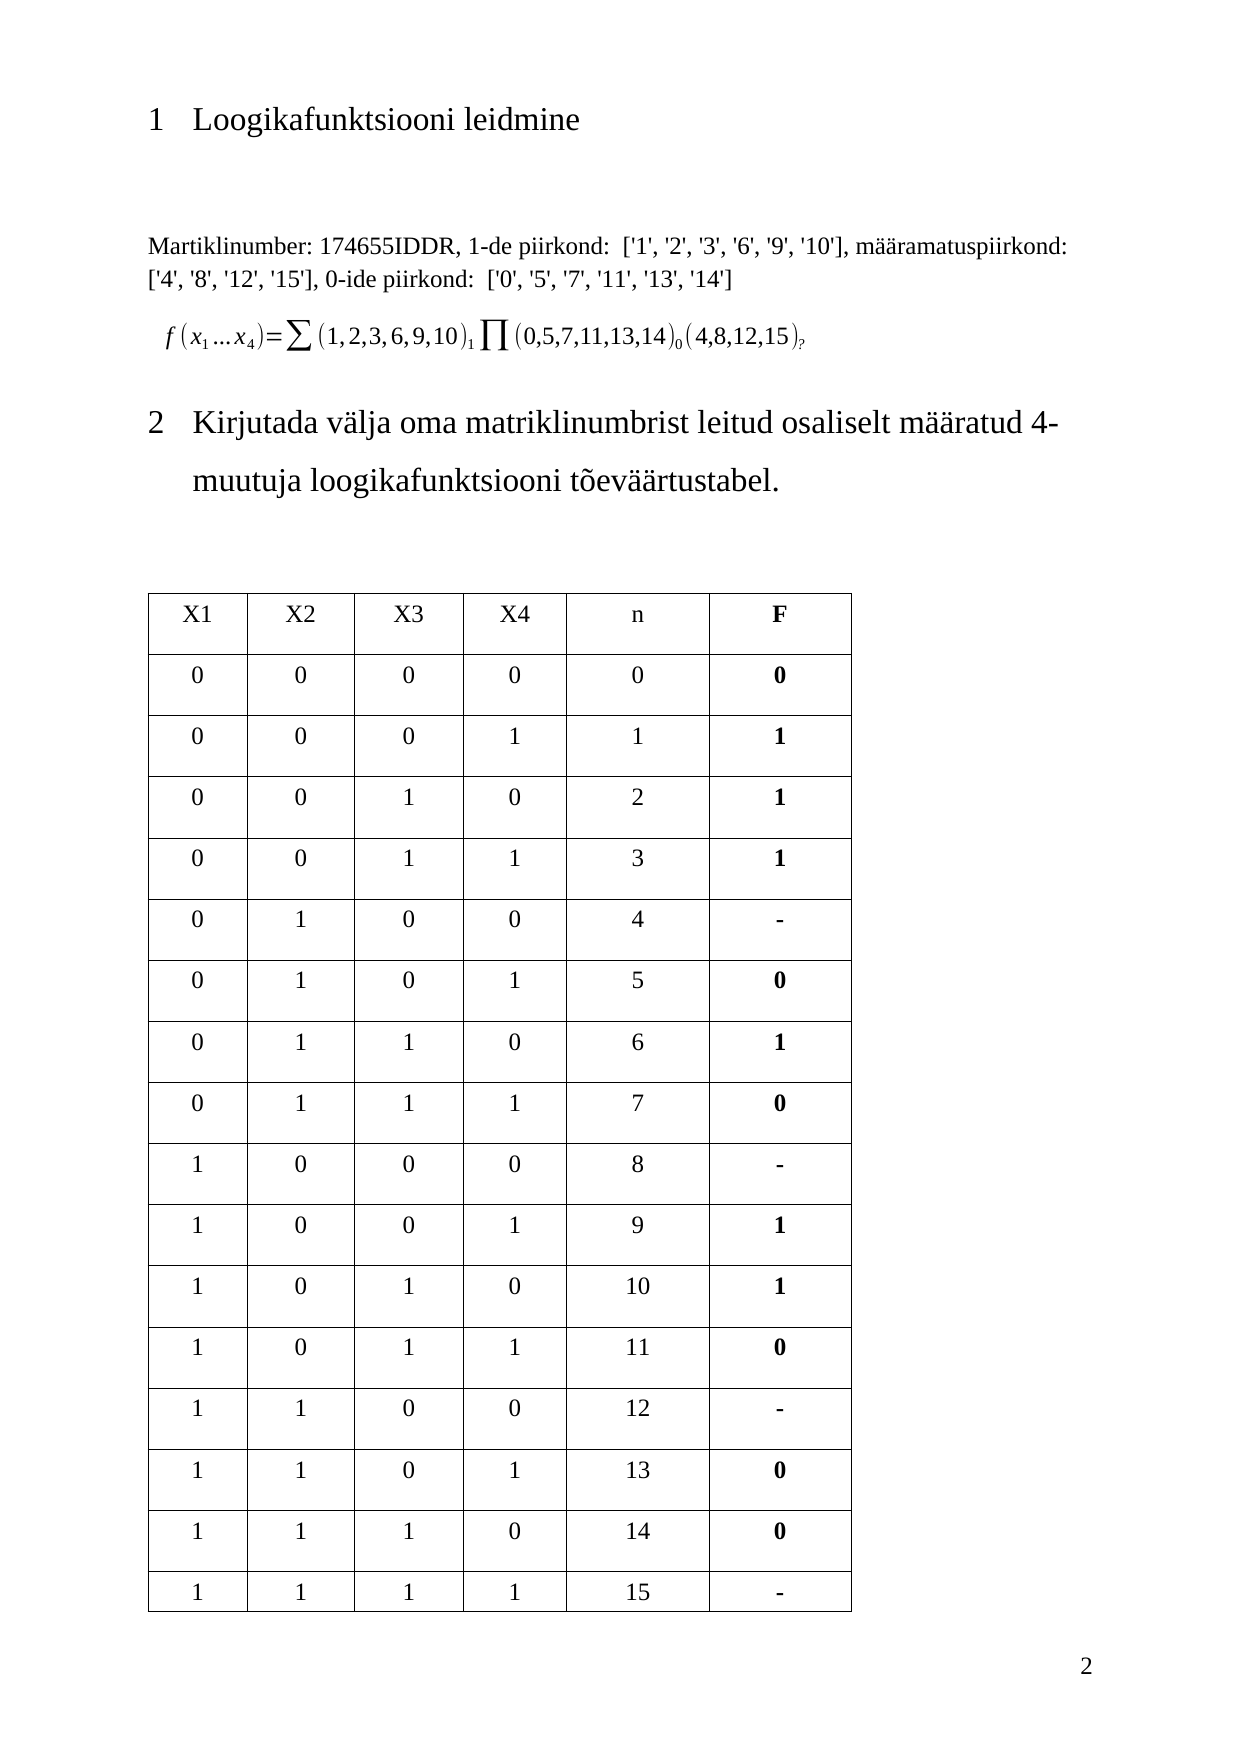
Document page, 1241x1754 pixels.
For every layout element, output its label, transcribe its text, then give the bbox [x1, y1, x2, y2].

table_cell 0 [464, 1022, 566, 1082]
table_cell 1 [248, 1450, 354, 1510]
table_cell 0 [464, 1511, 566, 1571]
table_cell 0 [355, 961, 463, 1021]
table_cell 1 [355, 1511, 463, 1571]
table_cell 9 [567, 1205, 709, 1265]
table_header X4 [464, 594, 566, 654]
table_cell 12 [567, 1389, 709, 1449]
table_cell 0 [248, 1266, 354, 1327]
table_cell 0 [355, 1389, 463, 1449]
table_cell 1 [149, 1511, 247, 1571]
table_cell 1 [248, 1389, 354, 1449]
table_header X1 [149, 594, 247, 654]
table_cell 1 [355, 777, 463, 837]
table_cell 1 [464, 1450, 566, 1510]
table_cell 0 [149, 961, 247, 1021]
table_cell 1 [149, 1266, 247, 1327]
subtitle Kirjutada välja oma matriklinumbrist leitud osaliselt määratud 4-muutuja loogikafunktsiooni tõeväärtustabel. [148, 403, 1093, 499]
table_cell 1 [149, 1328, 247, 1388]
table_cell 1 [464, 1083, 566, 1143]
table_cell 1 [464, 1328, 566, 1388]
table_cell 0 [710, 1450, 851, 1510]
table_cell 5 [567, 961, 709, 1021]
table_cell 0 [710, 1328, 851, 1388]
table_cell 1 [464, 839, 566, 898]
table_cell 1 [149, 1389, 247, 1449]
table_cell 1 [355, 1266, 463, 1327]
table_header F [710, 594, 851, 654]
table_cell - [710, 1144, 851, 1204]
table_cell 1 [464, 961, 566, 1021]
table_cell 0 [248, 655, 354, 715]
table_cell 1 [149, 1205, 247, 1265]
table_cell 1 [710, 839, 851, 898]
table_cell 0 [248, 1144, 354, 1204]
table_cell 1 [710, 1266, 851, 1327]
table_cell 0 [248, 1328, 354, 1388]
table_cell 0 [149, 716, 247, 776]
subtitle Loogikafunktsiooni leidmine [148, 99, 1093, 137]
table_cell 0 [464, 1144, 566, 1204]
table_cell 1 [248, 961, 354, 1021]
table_cell 1 [355, 1572, 463, 1611]
table_cell 0 [710, 1511, 851, 1571]
table_header n [567, 594, 709, 654]
table_cell 1 [149, 1144, 247, 1204]
table_cell 0 [355, 1144, 463, 1204]
table_cell 15 [567, 1572, 709, 1611]
table_header X3 [355, 594, 463, 654]
table_cell 1 [248, 1022, 354, 1082]
table_cell 0 [464, 1266, 566, 1327]
table_cell 0 [567, 655, 709, 715]
table_cell - [710, 900, 851, 960]
table_cell - [710, 1389, 851, 1449]
table_cell 1 [464, 1572, 566, 1611]
table_cell 0 [355, 716, 463, 776]
table_cell 0 [710, 655, 851, 715]
table_cell 0 [248, 716, 354, 776]
table_cell 1 [355, 1022, 463, 1082]
table_cell 0 [464, 655, 566, 715]
table_cell 3 [567, 839, 709, 898]
table_cell 1 [355, 839, 463, 898]
table_cell 1 [149, 1450, 247, 1510]
table_cell 11 [567, 1328, 709, 1388]
table_cell 0 [149, 900, 247, 960]
table_cell 0 [464, 777, 566, 837]
table_cell 1 [710, 777, 851, 837]
table_cell 0 [149, 655, 247, 715]
table_cell 1 [710, 716, 851, 776]
table_cell 0 [710, 1083, 851, 1143]
table_cell 4 [567, 900, 709, 960]
table_cell 0 [248, 839, 354, 898]
table_cell 0 [464, 1389, 566, 1449]
table_cell 0 [355, 1450, 463, 1510]
table_cell 0 [464, 900, 566, 960]
text Martiklinumber: 174655IDDR, 1-de piirkond: ['1', '2', '3', '6', '9', '10'], määramatuspiirkond: ['4', '8', '12', '15'], 0-ide piirkond: ['0', '5', '7', '11', '13', '14'] [148, 231, 1093, 293]
table_cell 0 [355, 900, 463, 960]
table_cell 0 [710, 961, 851, 1021]
table_cell 1 [149, 1572, 247, 1611]
table_cell 0 [149, 777, 247, 837]
table_cell 10 [567, 1266, 709, 1327]
table_cell 13 [567, 1450, 709, 1510]
table_cell 2 [567, 777, 709, 837]
table_cell 1 [355, 1083, 463, 1143]
table_cell 1 [355, 1328, 463, 1388]
table_cell 1 [248, 1083, 354, 1143]
table_cell 8 [567, 1144, 709, 1204]
table_cell 1 [248, 1572, 354, 1611]
table_cell 0 [355, 1205, 463, 1265]
table_cell 0 [149, 839, 247, 898]
table_cell - [710, 1572, 851, 1611]
table_cell 1 [248, 1511, 354, 1571]
table_cell 1 [710, 1022, 851, 1082]
table_cell 1 [567, 716, 709, 776]
table_cell 7 [567, 1083, 709, 1143]
table_cell 0 [248, 777, 354, 837]
table_cell 14 [567, 1511, 709, 1571]
table_cell 1 [464, 1205, 566, 1265]
table_cell 0 [149, 1022, 247, 1082]
table_cell 1 [710, 1205, 851, 1265]
table_cell 6 [567, 1022, 709, 1082]
table_cell 1 [464, 716, 566, 776]
table_cell 0 [248, 1205, 354, 1265]
table_header X2 [248, 594, 354, 654]
table_cell 0 [355, 655, 463, 715]
table_cell 1 [248, 900, 354, 960]
table_cell 0 [149, 1083, 247, 1143]
